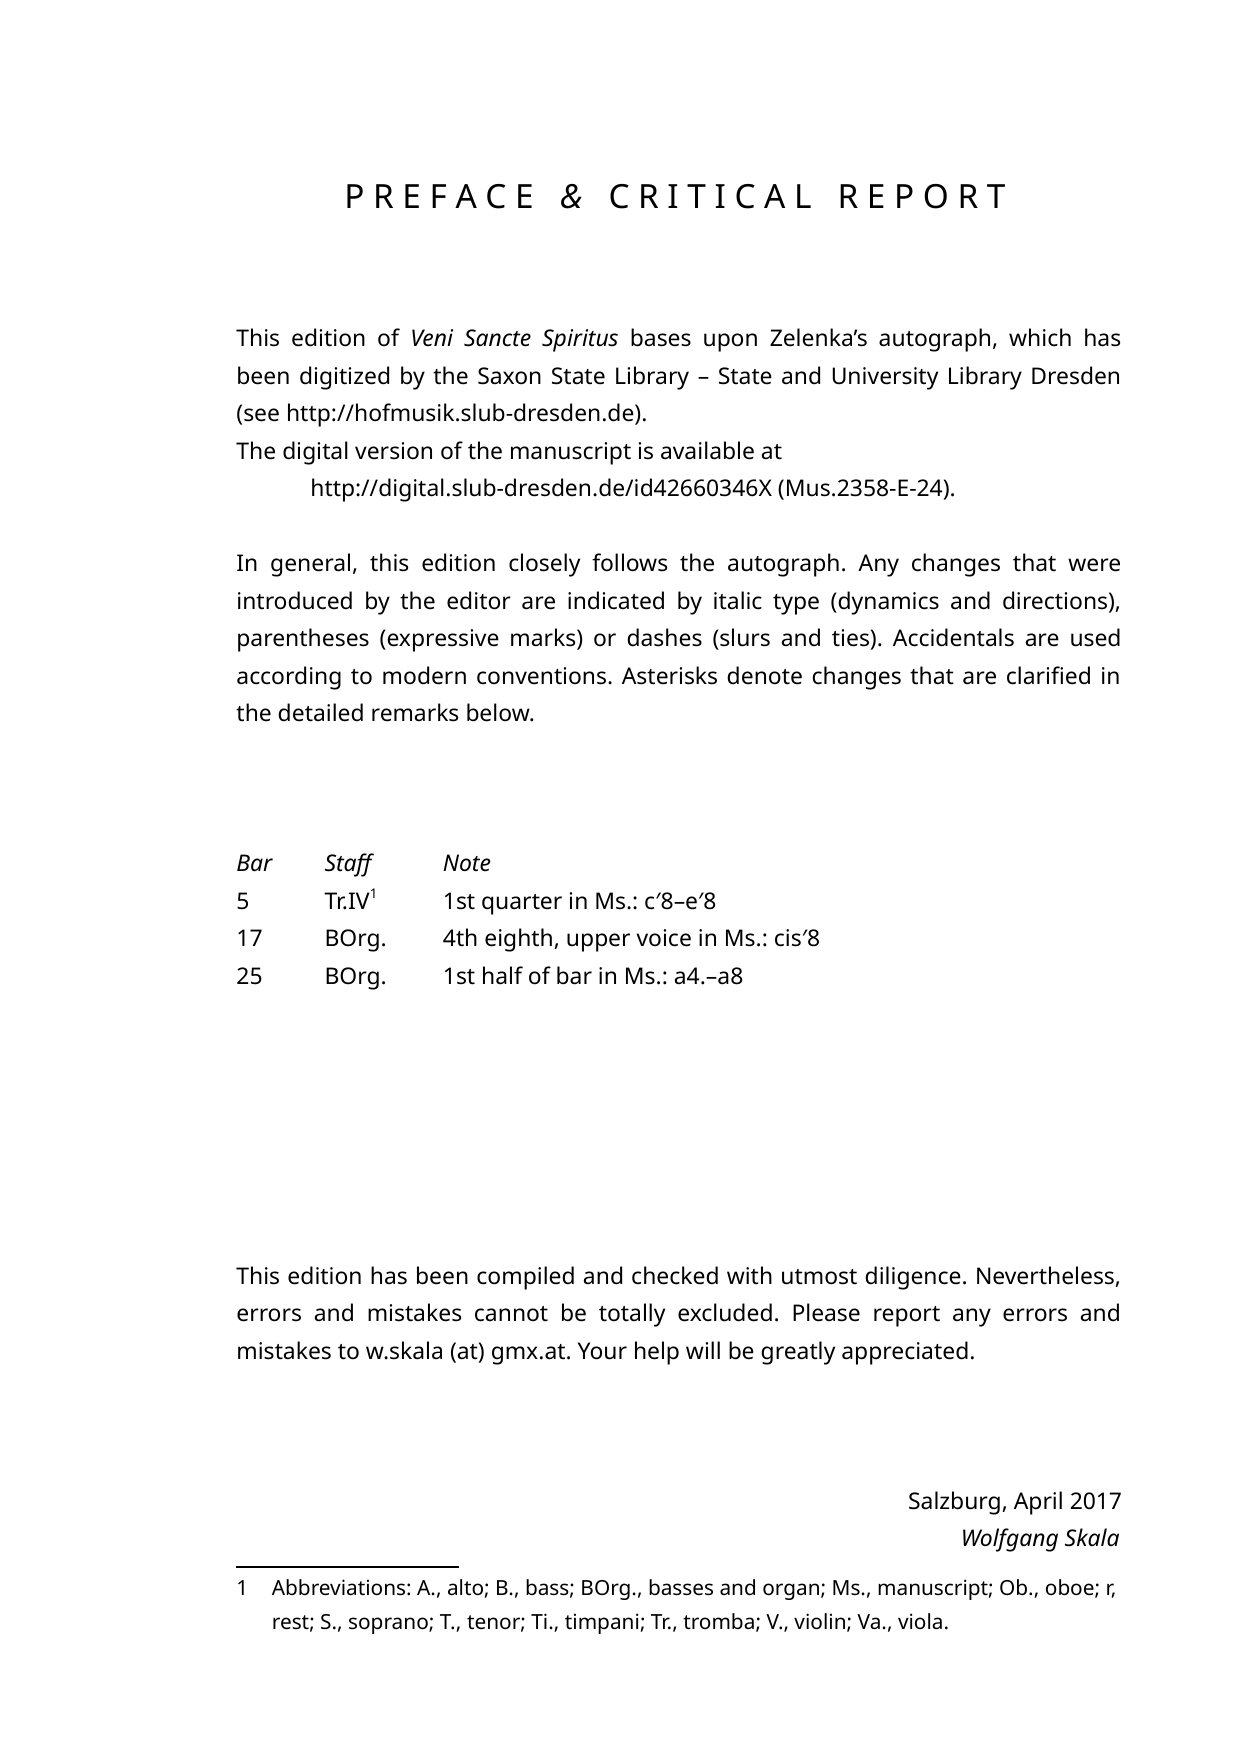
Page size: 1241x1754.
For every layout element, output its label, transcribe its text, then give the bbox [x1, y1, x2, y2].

text This edition has been compiled and checked with utmost diligence. Nevertheless, errors and mistakes cannot be totally excluded. Please report any errors and mistakes to w.skala (at) gmx.at. Your help will be greatly appreciated. [236, 1260, 1122, 1366]
text The digital version of the manuscript is available at http://digital.slub-dresden.de/id42660346X (Mus.2358-E-24). [236, 435, 1122, 504]
text P R E F A C E & C R I T I C A L R E P O R T [236, 173, 1122, 218]
text In general, this edition closely follows the autograph. Any changes that were introduced by the editor are indicated by italic type (dynamics and directions), parentheses (expressive marks) or dashes (slurs and ties). Accidentals are used according to modern conventions. Asterisks denote changes that are clarified in the detailed remarks below. [236, 547, 1122, 729]
text Bar Staff Note 5 Tr.IV 1st quarter in Ms.: c′8–e′8 17 BOrg. 4th eighth, upper voice in Ms.: cis′8 25 BOrg. 1st half of bar in Ms.: a4.–a8 [236, 847, 1122, 1066]
text Abbreviations: A., alto; B., bass; BOrg., basses and organ; Ms., manuscript; Ob., oboe; r, rest; S., soprano; T., tenor; Ti., timpani; Tr., tromba; V., violin; Va., viola. [236, 1573, 1122, 1636]
text Salzburg, April 2017 Wolfgang Skala [236, 1485, 1122, 1554]
text This edition of Veni Sancte Spiritus bases upon Zelenka’s autograph, which has been digitized by the Saxon State Library – State and University Library Dresden (see http://hofmusik.slub-dresden.de). [236, 322, 1122, 429]
